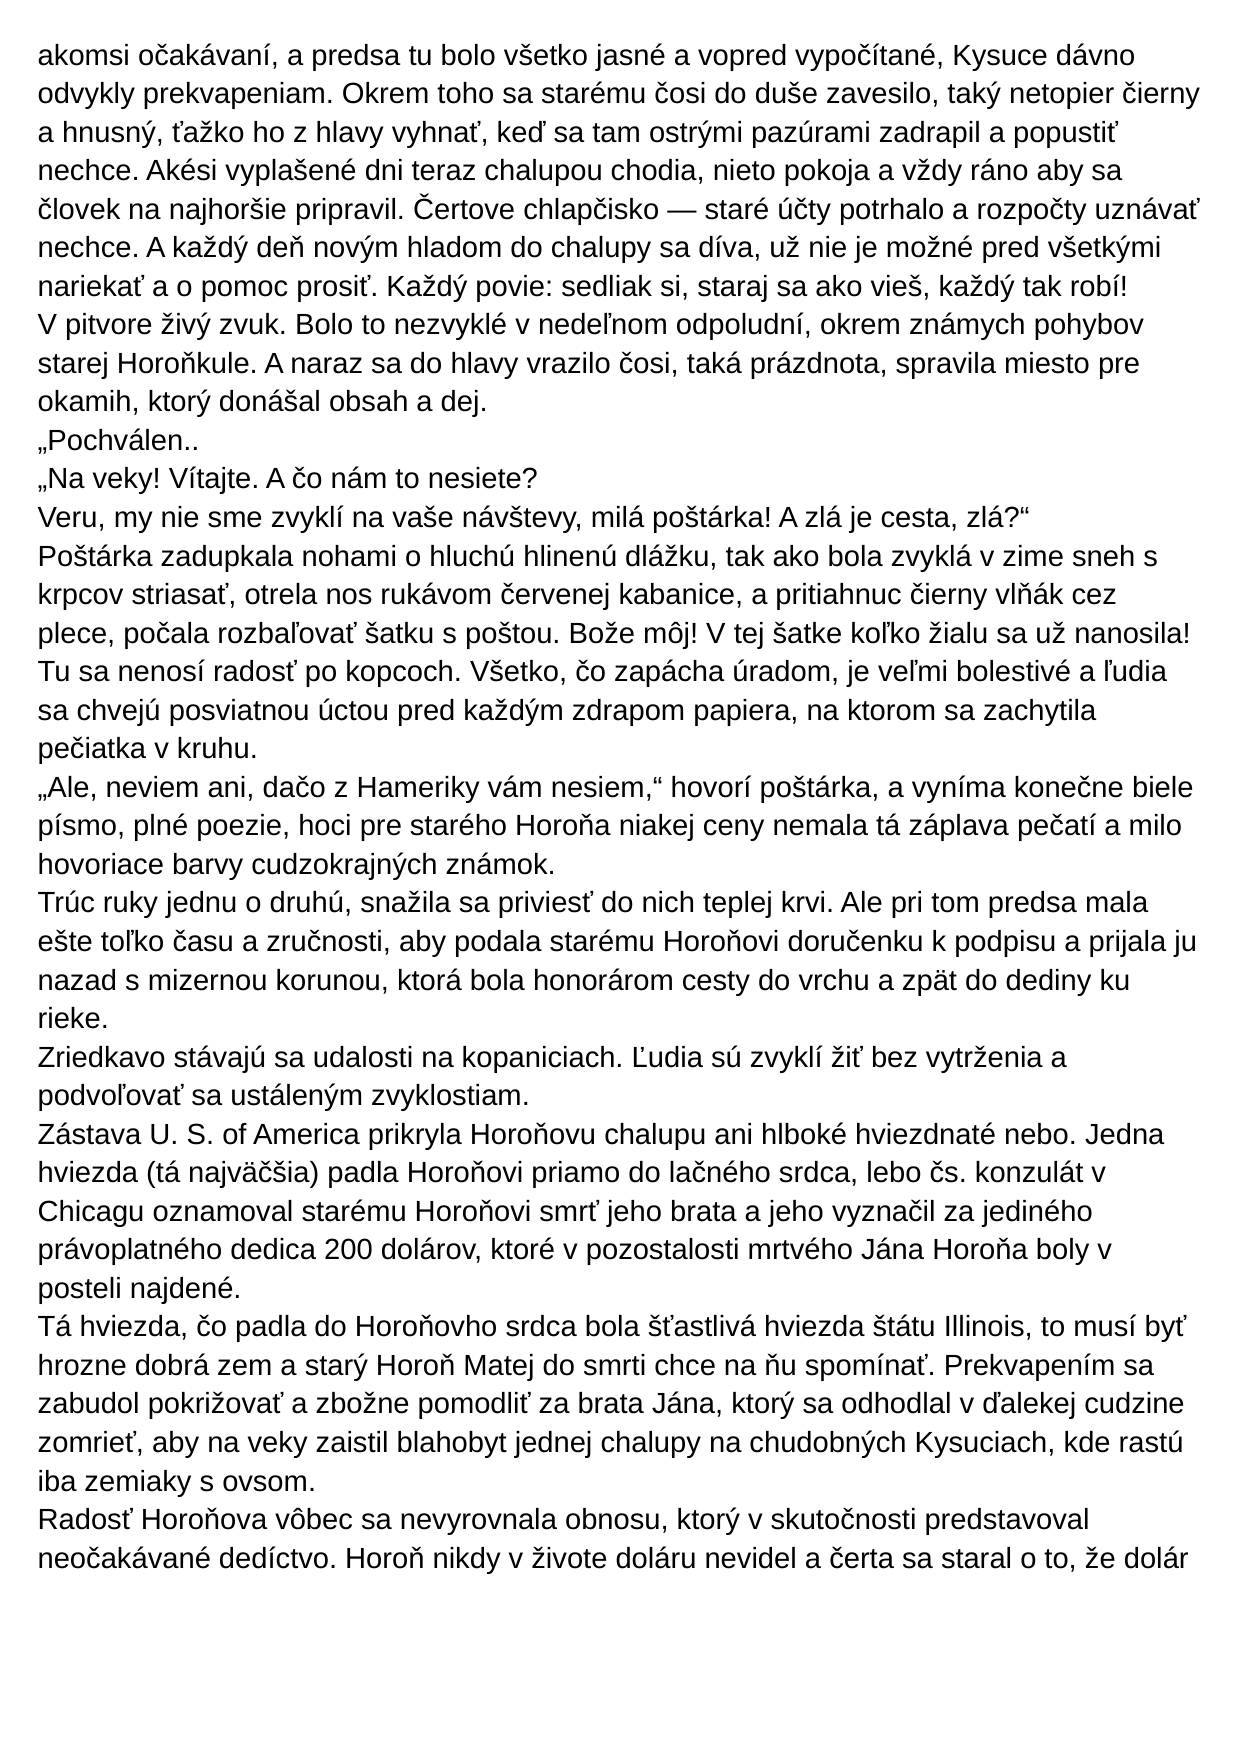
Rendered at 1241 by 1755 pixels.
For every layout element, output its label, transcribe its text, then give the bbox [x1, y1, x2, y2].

text Zriedkavo stávajú sa udalosti na kopaniciach. Ľudia sú zvyklí žiť bez vytrženia a podvoľovať sa ustáleným zvyklostiam. [37, 1039, 1203, 1112]
text V pitvore živý zvuk. Bolo to nezvyklé v nedeľnom odpoludní, okrem známych pohybov starej Horoňkule. A naraz sa do hlavy vrazilo čosi, taká prázdnota, spravila miesto pre okamih, ktorý donášal obsah a dej. [37, 307, 1203, 418]
text Tá hviezda, čo padla do Horoňovho srdca bola šťastlivá hviezda štátu Illinois, to musí byť hrozne dobrá zem a starý Horoň Matej do smrti chce na ňu spomínať. Prekvapením sa zabudol pokrižovať a zbožne pomodliť za brata Jána, ktorý sa odhodlal v ďalekej cudzine zomrieť, aby na veky zaistil blahobyt jednej chalupy na chudobných Kysuciach, kde rastú iba zemiaky s ovsom. [37, 1309, 1203, 1497]
text Radosť Horoňova vôbec sa nevyrovnala obnosu, ktorý v skutočnosti predstavoval neočakávané dedíctvo. Horoň nikdy v živote doláru nevidel a čerta sa staral o to, že dolár [37, 1502, 1203, 1574]
text Poštárka zadupkala nohami o hluchú hlinenú dlážku, tak ako bola zvyklá v zime sneh s krpcov striasať, otrela nos rukávom červenej kabanice, a pritiahnuc čierny vlňák cez plece, počala rozbaľovať šatku s poštou. Bože môj! V tej šatke koľko žialu sa už nanosila! Tu sa nenosí radosť po kopcoch. Všetko, čo zapácha úradom, je veľmi bolestivé a ľudia sa chvejú posviatnou úctou pred každým zdrapom papiera, na ktorom sa zachytila pečiatka v kruhu. [37, 538, 1203, 765]
text Trúc ruky jednu o druhú, snažila sa priviesť do nich teplej krvi. Ale pri tom predsa mala ešte toľko času a zručnosti, aby podala starému Horoňovi doručenku k podpisu a prijala ju nazad s mizernou korunou, ktorá bola honorárom cesty do vrchu a zpät do dediny ku rieke. [37, 885, 1203, 1034]
text akomsi očakávaní, a predsa tu bolo všetko jasné a vopred vypočítané, Kysuce dávno odvykly prekvapeniam. Okrem toho sa starému čosi do duše zavesilo, taký netopier čierny a hnusný, ťažko ho z hlavy vyhnať, keď sa tam ostrými pazúrami zadrapil a popustiť nechce. Akési vyplašené dni teraz chalupou chodia, nieto pokoja a vždy ráno aby sa človek na najhoršie pripravil. Čertove chlapčisko — staré účty potrhalo a rozpočty uznávať nechce. A každý deň novým hladom do chalupy sa díva, už nie je možné pred všetkými nariekať a o pomoc prosiť. Každý povie: sedliak si, staraj sa ako vieš, každý tak robí! [37, 37, 1203, 302]
text „Pochválen.. [37, 423, 1203, 456]
text Veru, my nie sme zvyklí na vaše návštevy, milá poštárka! A zlá je cesta, zlá?“ [37, 500, 1203, 533]
text „Ale, neviem ani, dačo z Hameriky vám nesiem,“ hovorí poštárka, a vyníma konečne biele písmo, plné poezie, hoci pre starého Horoňa niakej ceny nemala tá záplava pečatí a milo hovoriace barvy cudzokrajných známok. [37, 770, 1203, 880]
text Zástava U. S. of America prikryla Horoňovu chalupu ani hlboké hviezdnaté nebo. Jedna hviezda (tá najväčšia) padla Horoňovi priamo do lačného srdca, lebo čs. konzulát v Chicagu oznamoval starému Horoňovi smrť jeho brata a jeho vyznačil za jediného právoplatného dedica 200 dolárov, ktoré v pozostalosti mrtvého Jána Horoňa boly v posteli najdené. [37, 1117, 1203, 1304]
text „Na veky! Vítajte. A čo nám to nesiete? [37, 461, 1203, 495]
